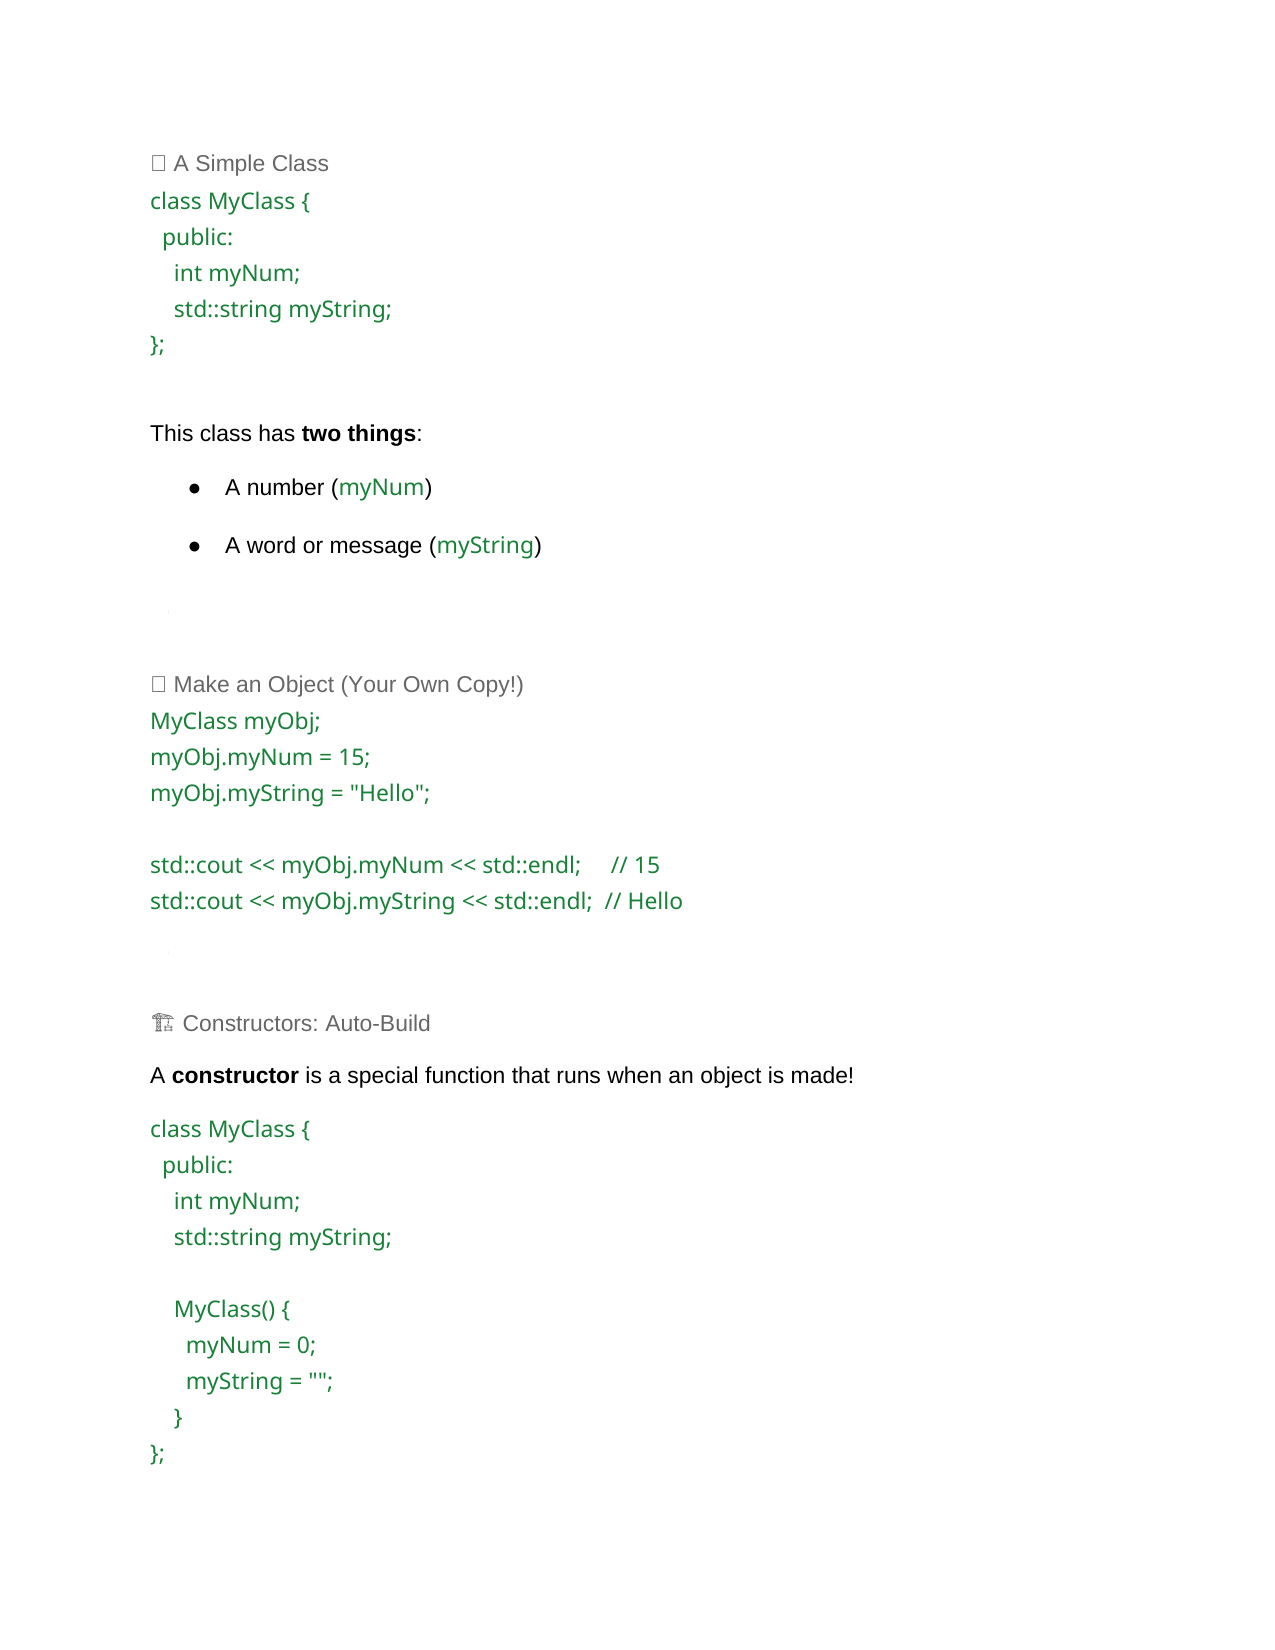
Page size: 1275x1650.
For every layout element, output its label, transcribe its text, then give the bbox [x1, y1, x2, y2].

text myNum = 0; [150, 1329, 1125, 1360]
text } [150, 1401, 1125, 1432]
text A constructor is a special function that runs when an object is made! [150, 1062, 1125, 1088]
text class MyClass { [150, 185, 1125, 216]
text MyClass() { [150, 1293, 1125, 1324]
subtitle 🎁 Make an Object (Your Own Copy!) [150, 671, 1125, 697]
text std::cout << myObj.myString << std::endl; // Hello [150, 885, 1125, 916]
text }; [150, 328, 1125, 360]
text int myNum; [150, 257, 1125, 288]
text public: [150, 1149, 1125, 1180]
text public: [150, 221, 1125, 252]
list A number (myNum) [187, 471, 1125, 528]
text std::string myString; [150, 292, 1125, 324]
text class MyClass { [150, 1113, 1125, 1144]
subtitle 🏗️ Constructors: Auto-Build [150, 1010, 1125, 1037]
text std::string myString; [150, 1221, 1125, 1252]
subtitle 🧱 A Simple Class [150, 150, 1125, 176]
text myString = ""; [150, 1365, 1125, 1396]
text int myNum; [150, 1185, 1125, 1216]
text }; [150, 1437, 1125, 1468]
text myObj.myString = "Hello"; [150, 777, 1125, 808]
text This class has two things: [150, 419, 1125, 446]
text myObj.myNum = 15; [150, 741, 1125, 772]
text MyClass myObj; [150, 705, 1125, 736]
list A word or message (myString) [187, 528, 1125, 586]
text std::cout << myObj.myNum << std::endl; // 15 [150, 849, 1125, 880]
